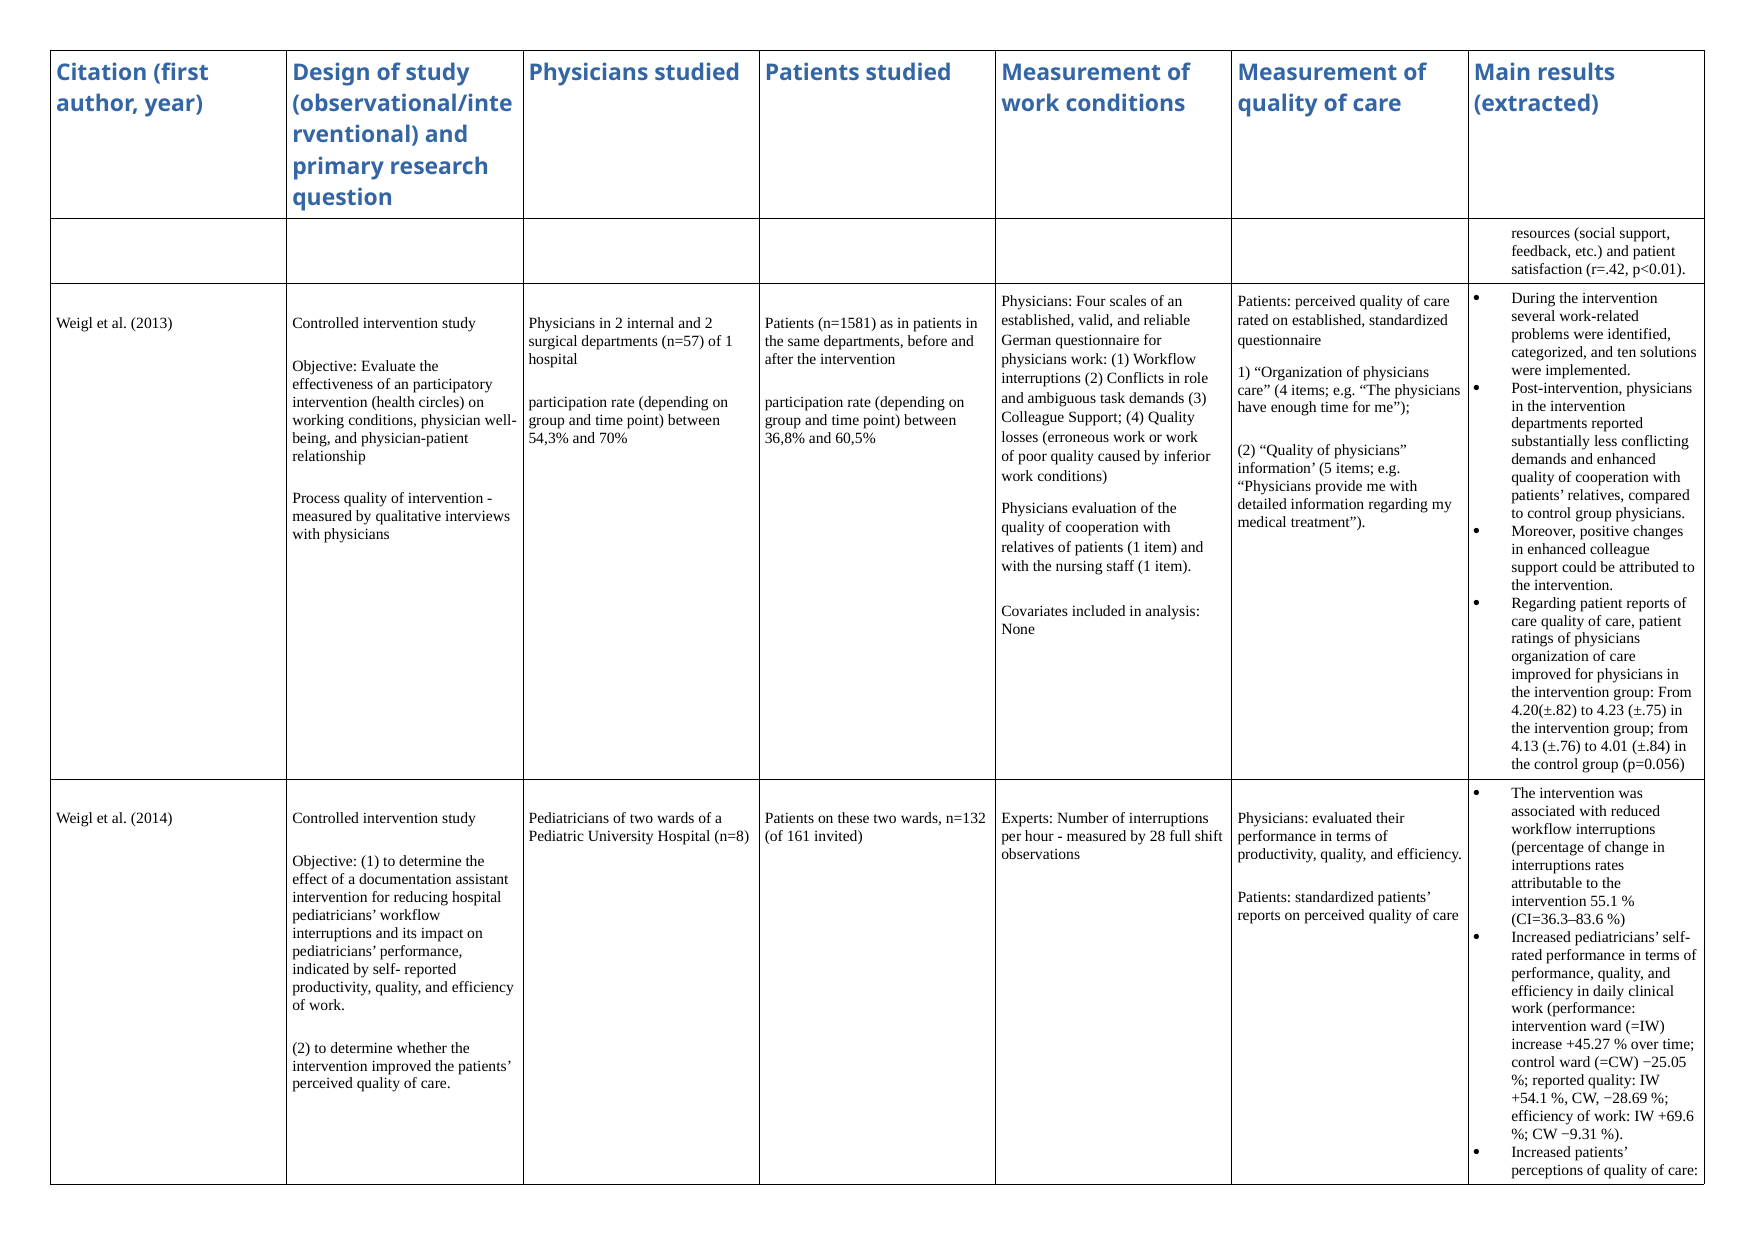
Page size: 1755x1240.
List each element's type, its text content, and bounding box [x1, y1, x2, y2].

table_cell Physicians: Four scales of an established, valid, and reliable German questionnaire for physicians work: (1) Workflow interruptions (2) Conflicts in role and ambiguous task demands (3) Colleague Support; (4) Quality losses (erroneous work or work of poor quality caused by inferior work conditions) Physicians evaluation of the quality of cooperation with relatives of patients (1 item) and with the nursing staff (1 item). Covariates included in analysis: None [996, 284, 1231, 778]
table_header Design of study (observational/interventional) and primary research question [287, 51, 523, 218]
table_cell Experts: Number of interruptions per hour - measured by 28 full shift observations [996, 780, 1231, 1184]
table_cell Pediatricians of two wards of a Pediatric University Hospital (n=8) [524, 780, 759, 1184]
table_header Measurement of work conditions [996, 51, 1231, 218]
table_cell [996, 219, 1231, 283]
table_cell Physicians: evaluated their performance in terms of productivity, quality, and efficiency. Patients: standardized patients’ reports on perceived quality of care [1232, 780, 1468, 1184]
table_cell The intervention was associated with reduced workflow interruptions (percentage of change in interruptions rates attributable to the intervention 55.1 % (CI=36.3–83.6 %) Increased pediatricians’ self-rated performance in terms of performance, quality, and efficiency in daily clinical work (performance: intervention ward (=IW) increase +45.27 % over time; control ward (=CW) −25.05 %; reported quality: IW +54.1 %, CW, −28.69 %; efficiency of work: IW +69.6 %; CW −9.31 %). Increased patients’ perceptions of quality of care: [1469, 780, 1704, 1184]
table_cell Controlled intervention study Objective: (1) to determine the effect of a documentation assistant intervention for reducing hospital pediatricians’ workflow interruptions and its impact on pediatricians’ performance, indicated by self- reported productivity, quality, and efficiency of work. (2) to determine whether the intervention improved the patients’ perceived quality of care. [287, 780, 523, 1184]
table_cell [760, 219, 995, 283]
table_cell resources (social support, feedback, etc.) and patient satisfaction (r=.42, p<0.01). [1469, 219, 1704, 283]
table_header Main results (extracted) [1469, 51, 1704, 218]
table_header Patients studied [760, 51, 995, 218]
table_cell Patients: perceived quality of care rated on established, standardized questionnaire 1) “Organization of physicians care” (4 items; e.g. “The physicians have enough time for me”); (2) “Quality of physicians” information’ (5 items; e.g. “Physicians provide me with detailed information regarding my medical treatment”). [1232, 284, 1468, 778]
table_cell [287, 219, 523, 283]
table_cell Patients on these two wards, n=132 (of 161 invited) [760, 780, 995, 1184]
table_cell Patients (n=1581) as in patients in the same departments, before and after the intervention participation rate (depending on group and time point) between 36,8% and 60,5% [760, 284, 995, 778]
table_cell Weigl et al. (2013) [51, 284, 286, 778]
table_cell [51, 219, 286, 283]
table_cell Physicians in 2 internal and 2 surgical departments (n=57) of 1 hospital participation rate (depending on group and time point) between 54,3% and 70% [524, 284, 759, 778]
table_cell [1232, 219, 1468, 283]
table_cell Controlled intervention study Objective: Evaluate the effectiveness of an participatory intervention (health circles) on working conditions, physician well-being, and physician-patient relationship Process quality of intervention - measured by qualitative interviews with physicians [287, 284, 523, 778]
table_header Measurement of quality of care [1232, 51, 1468, 218]
table_cell During the intervention several work-related problems were identified, categorized, and ten solutions were implemented. Post-intervention, physicians in the intervention departments reported substantially less conflicting demands and enhanced quality of cooperation with patients’ relatives, compared to control group physicians. Moreover, positive changes in enhanced colleague support could be attributed to the intervention. Regarding patient reports of care quality of care, patient ratings of physicians organization of care improved for physicians in the intervention group: From 4.20(±.82) to 4.23 (±.75) in the intervention group; from 4.13 (±.76) to 4.01 (±.84) in the control group (p=0.056) [1469, 284, 1704, 778]
table_header Physicians studied [524, 51, 759, 218]
table_cell Weigl et al. (2014) [51, 780, 286, 1184]
table_header Citation (first author, year) [51, 51, 286, 218]
table_cell [524, 219, 759, 283]
